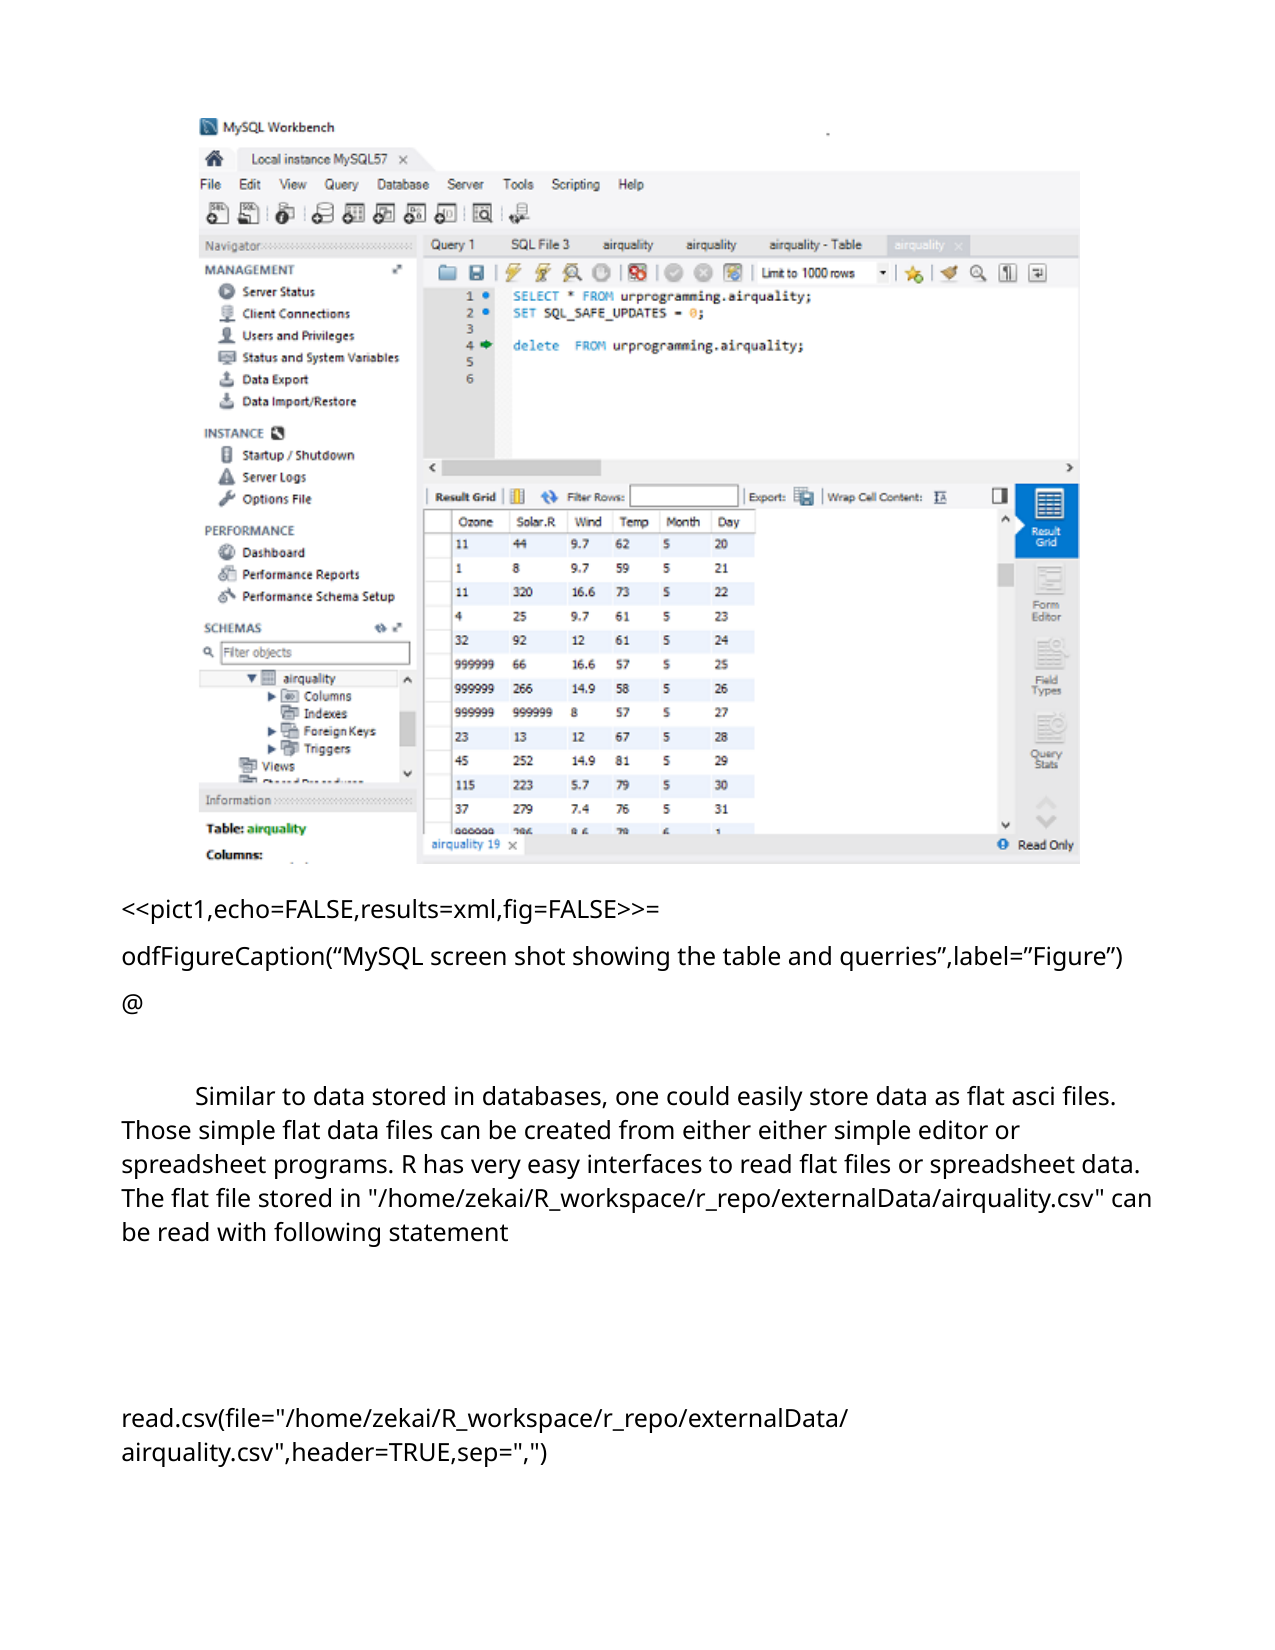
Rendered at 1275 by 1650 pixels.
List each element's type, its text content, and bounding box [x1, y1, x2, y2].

text read.csv(file="/home/zekai/R_workspace/r_repo/externalData/airquality.csv",header=TRUE,sep=",") [121, 1401, 1158, 1469]
text @ [121, 985, 1158, 1019]
text <<pict1,echo=FALSE,results=xml,fig=FALSE>>= [121, 892, 1158, 926]
text odfFigureCaption(“MySQL screen shot showing the table and querries”,label=”Figure”) [121, 939, 1158, 973]
picture [198, 118, 1080, 864]
text Similar to data stored in databases, one could easily store data as flat asci files. Those simple flat data files can be created from either either simple editor or spreadsheet programs. R has very easy interfaces to read flat files or spreadsheet data. The flat file stored in "/home/zekai/R_workspace/r_repo/externalData/airquality.csv" can be read with following statement [121, 1078, 1158, 1249]
